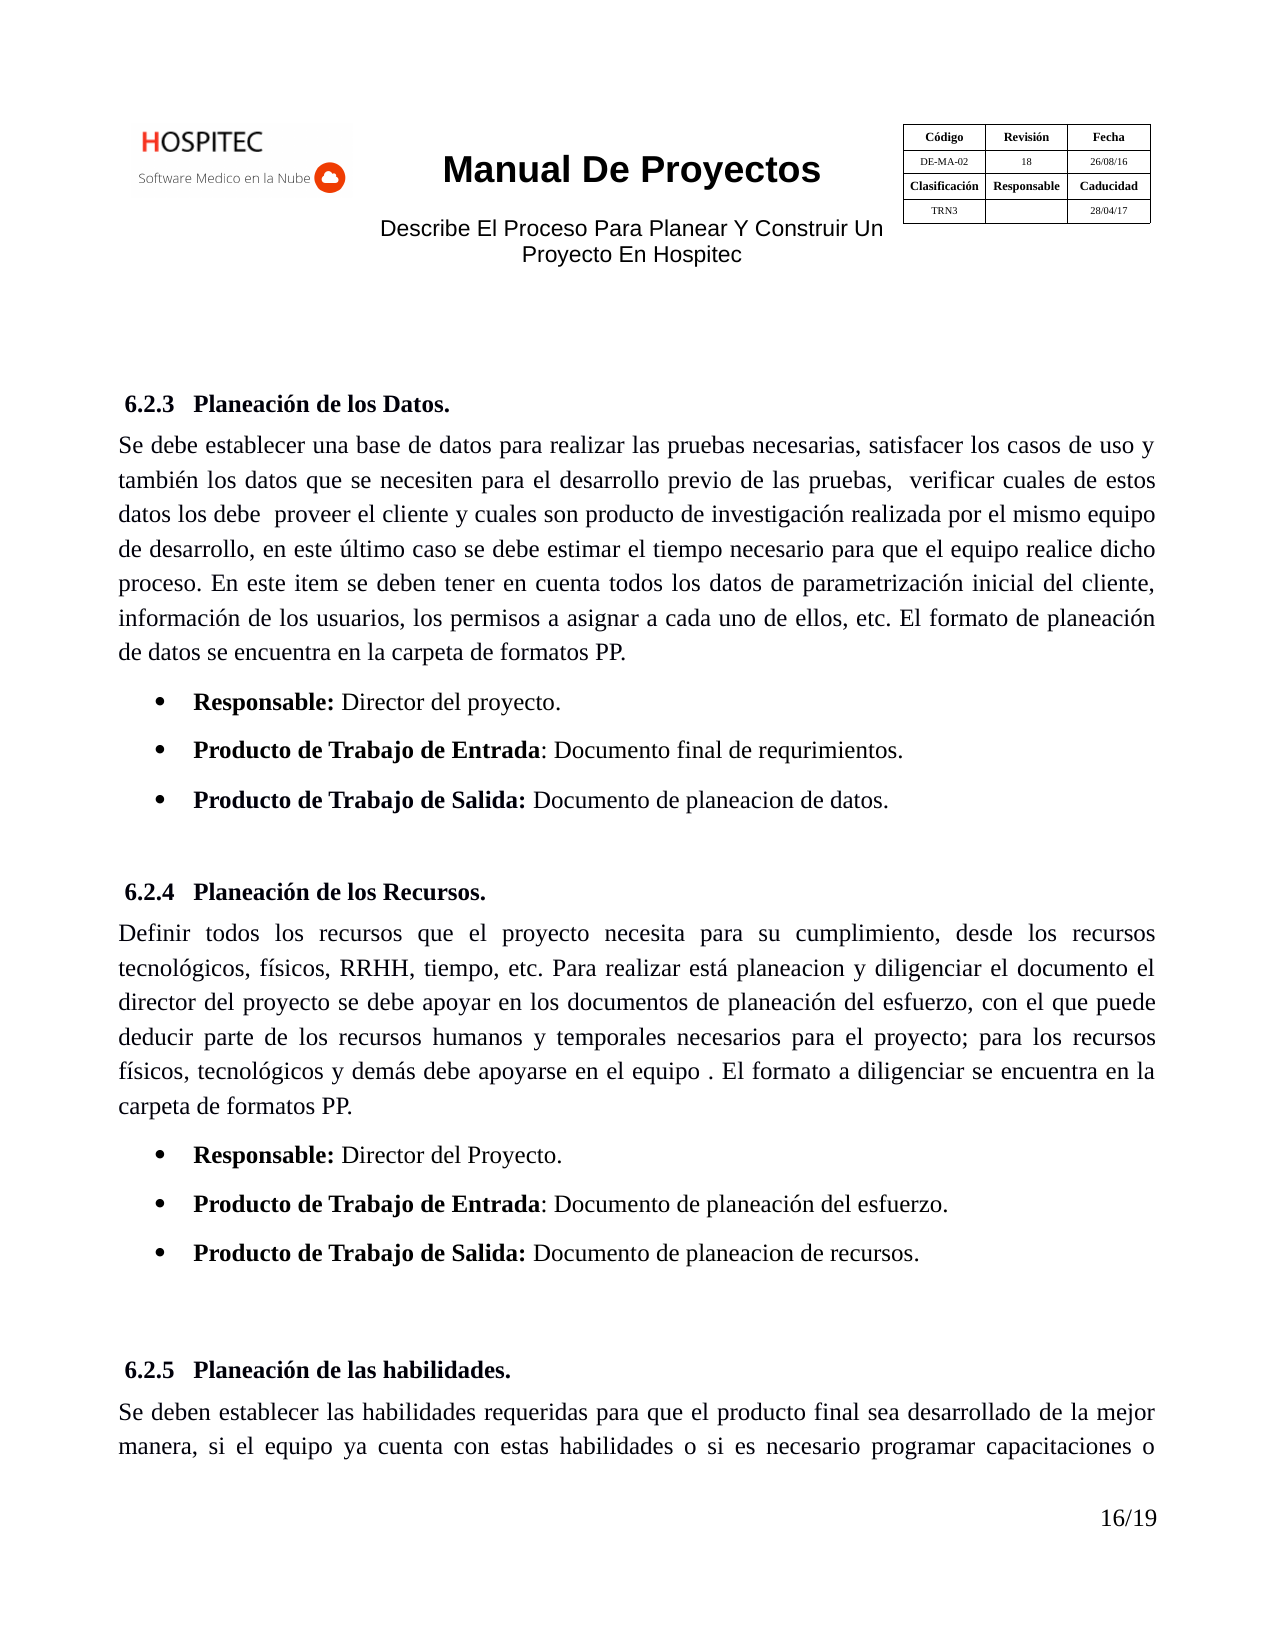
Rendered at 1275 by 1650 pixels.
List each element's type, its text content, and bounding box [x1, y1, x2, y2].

list Producto de Trabajo de Salida: Documento de planeacion de recursos. [156, 1238, 1157, 1267]
subtitle Planeación de los Recursos. [118, 877, 1157, 906]
subtitle Planeación de las habilidades. [118, 1355, 1157, 1384]
list Producto de Trabajo de Entrada: Documento de planeación del esfuerzo. [156, 1189, 1157, 1218]
picture [131, 123, 353, 198]
text Se deben establecer las habilidades requeridas para que el producto final sea desarrollado de la mejor manera, si el equipo ya cuenta con estas habilidades o si es necesario programar capacitaciones o [118, 1397, 1157, 1460]
text Se debe establecer una base de datos para realizar las pruebas necesarias, satisfacer los casos de uso y también los datos que se necesiten para el desarrollo previo de las pruebas, verificar cuales de estos datos los debe proveer el cliente y cuales son producto de investigación realizada por el mismo equipo de desarrollo, en este último caso se debe estimar el tiempo necesario para que el equipo realice dicho proceso. En este item se deben tener en cuenta todos los datos de parametrización inicial del cliente, información de los usuarios, los permisos a asignar a cada uno de ellos, etc. El formato de planeación de datos se encuentra en la carpeta de formatos PP. [118, 431, 1157, 666]
subtitle Planeación de los Datos. [118, 389, 1157, 418]
list Responsable: Director del proyecto. [156, 687, 1157, 715]
list Responsable: Director del Proyecto. [156, 1140, 1157, 1168]
list Producto de Trabajo de Salida: Documento de planeacion de datos. [156, 785, 1157, 813]
list Producto de Trabajo de Entrada: Documento final de requrimientos. [156, 736, 1157, 764]
text Definir todos los recursos que el proyecto necesita para su cumplimiento, desde los recursos tecnológicos, físicos, RRHH, tiempo, etc. Para realizar está planeacion y diligenciar el documento el director del proyecto se debe apoyar en los documentos de planeación del esfuerzo, con el que puede deducir parte de los recursos humanos y temporales necesarios para el proyecto; para los recursos físicos, tecnológicos y demás debe apoyarse en el equipo . El formato a diligenciar se encuentra en la carpeta de formatos PP. [118, 918, 1157, 1119]
